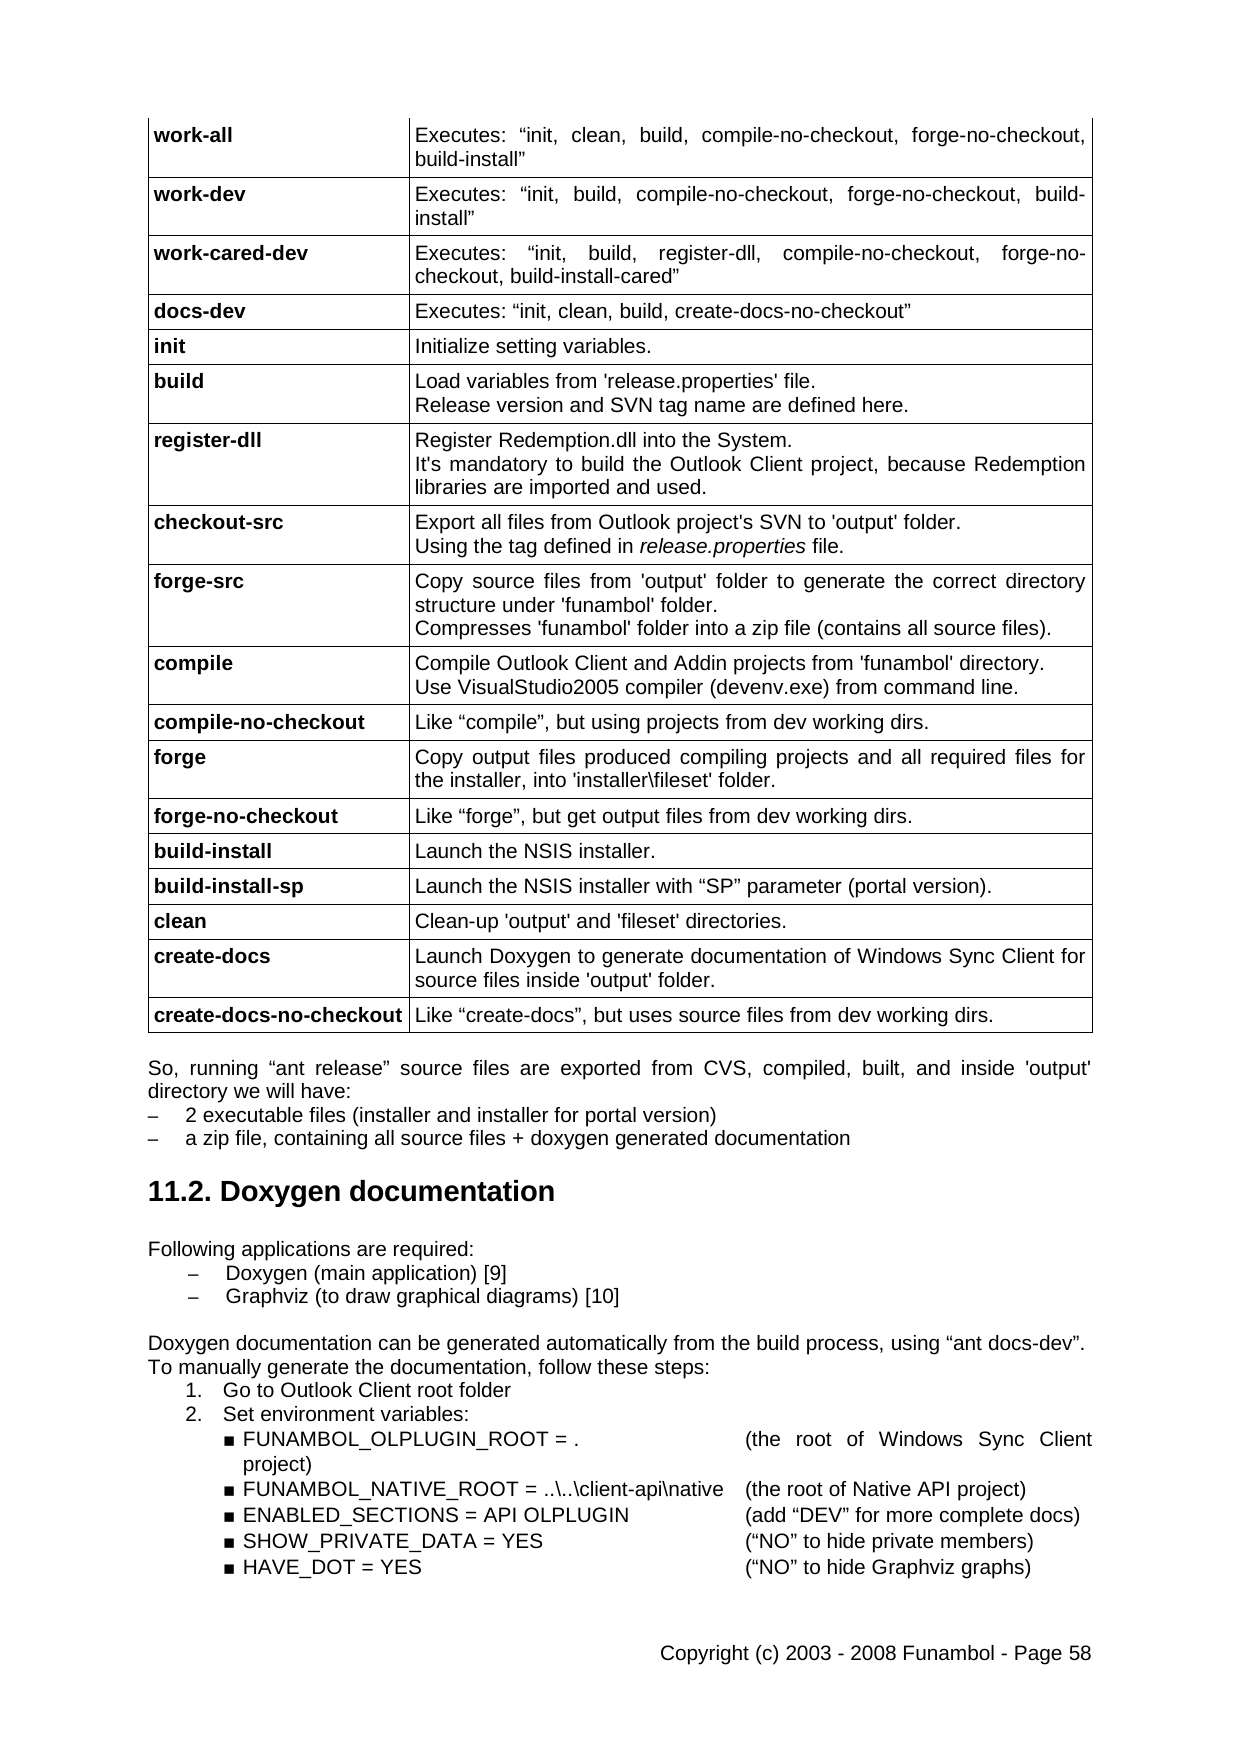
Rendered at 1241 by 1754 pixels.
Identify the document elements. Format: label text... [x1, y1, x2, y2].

list Go to Outlook Client root folder [185, 1379, 1093, 1402]
table_cell build [149, 365, 409, 423]
table_cell Copy source files from 'output' folder to generate the correct directory structure under 'funambol' folder. Compresses 'funambol' folder into a zip file (contains all source files). [410, 565, 1092, 646]
subtitle Doxygen documentation [148, 1175, 1093, 1208]
table_cell forge-no-checkout [149, 799, 409, 833]
text Following applications are required: [148, 1238, 1093, 1261]
table_cell create-docs [149, 940, 409, 997]
table_cell Launch the NSIS installer. [410, 834, 1092, 868]
list Graphviz (to draw graphical diagrams) [10] [188, 1285, 1093, 1308]
table_cell work-cared-dev [149, 236, 409, 294]
table_cell checkout-src [149, 506, 409, 564]
table_cell Launch the NSIS installer with “SP” parameter (portal version). [410, 869, 1092, 904]
table_cell clean [149, 905, 409, 939]
table_cell register-dll [149, 424, 409, 505]
list SHOW_PRIVATE_DATA = YES (“NO” to hide private members) [223, 1528, 1093, 1554]
table_cell Like “compile”, but using projects from dev working dirs. [410, 705, 1092, 740]
table_cell Launch Doxygen to generate documentation of Windows Sync Client for source files inside 'output' folder. [410, 940, 1092, 997]
text So, running “ant release” source files are exported from CVS, compiled, built, and inside 'output' directory we will have: [148, 1056, 1093, 1103]
table_cell Executes: “init, build, compile-no-checkout, forge-no-checkout, build-install” [410, 178, 1092, 235]
text To manually generate the documentation, follow these steps: [148, 1355, 1093, 1379]
table_cell Like “create-docs”, but uses source files from dev working dirs. [410, 998, 1092, 1032]
list a zip file, containing all source files + doxygen generated documentation [148, 1127, 1093, 1150]
list FUNAMBOL_NATIVE_ROOT = ..\..\client-api\native (the root of Native API project) [223, 1476, 1093, 1502]
table_cell Executes: “init, clean, build, create-docs-no-checkout” [410, 295, 1092, 329]
list Set environment variables: [185, 1402, 1093, 1426]
table_cell build-install [149, 834, 409, 868]
table_cell Clean-up 'output' and 'fileset' directories. [410, 905, 1092, 939]
table_cell forge [149, 741, 409, 798]
table_cell work-dev [149, 178, 409, 235]
table_cell Executes: “init, clean, build, compile-no-checkout, forge-no-checkout, build-install” [410, 118, 1092, 177]
list FUNAMBOL_OLPLUGIN_ROOT = . (the root of Windows Sync Client project) [223, 1426, 1093, 1476]
table_cell Export all files from Outlook project's SVN to 'output' folder. Using the tag defined in release.properties file. [410, 506, 1092, 564]
text Doxygen documentation can be generated automatically from the build process, using “ant docs-dev”. [148, 1332, 1093, 1355]
table_cell Like “forge”, but get output files from dev working dirs. [410, 799, 1092, 833]
table_cell compile [149, 647, 409, 704]
table_cell Copy output files produced compiling projects and all required files for the installer, into 'installer\fileset' folder. [410, 741, 1092, 798]
table_cell build-install-sp [149, 869, 409, 904]
table_cell Compile Outlook Client and Addin projects from 'funambol' directory. Use VisualStudio2005 compiler (devenv.exe) from command line. [410, 647, 1092, 704]
table_cell Executes: “init, build, register-dll, compile-no-checkout, forge-no-checkout, build-install-cared” [410, 236, 1092, 294]
table_cell Load variables from 'release.properties' file. Release version and SVN tag name are defined here. [410, 365, 1092, 423]
list 2 executable files (installer and installer for portal version) [148, 1103, 1093, 1127]
table_cell Register Redemption.dll into the System. It's mandatory to build the Outlook Client project, because Redemption libraries are imported and used. [410, 424, 1092, 505]
table_cell init [149, 330, 409, 364]
list Doxygen (main application) [9] [188, 1261, 1093, 1285]
table_cell create-docs-no-checkout [149, 998, 409, 1032]
table_cell compile-no-checkout [149, 705, 409, 740]
list ENABLED_SECTIONS = API OLPLUGIN (add “DEV” for more complete docs) [223, 1502, 1093, 1528]
table_cell Initialize setting variables. [410, 330, 1092, 364]
table_cell forge-src [149, 565, 409, 646]
table_cell docs-dev [149, 295, 409, 329]
list HAVE_DOT = YES (“NO” to hide Graphviz graphs) [223, 1554, 1093, 1580]
table_cell work-all [149, 118, 409, 177]
